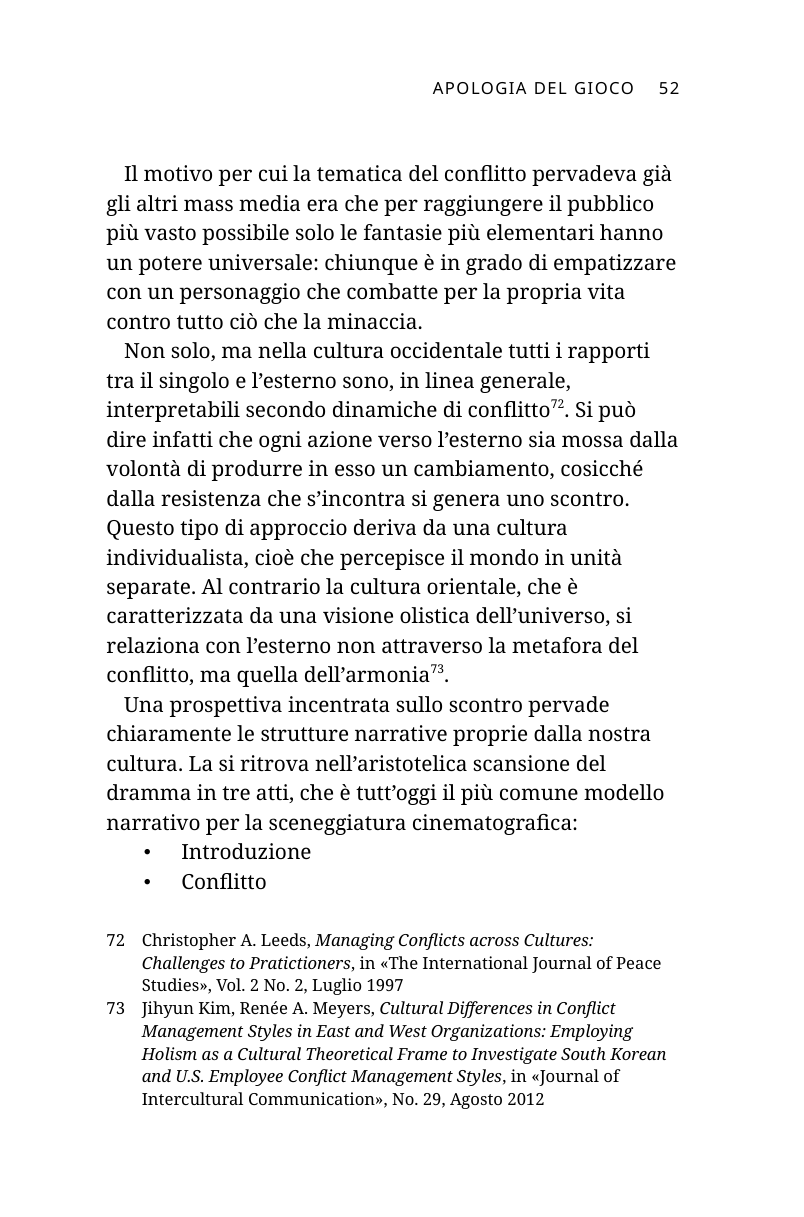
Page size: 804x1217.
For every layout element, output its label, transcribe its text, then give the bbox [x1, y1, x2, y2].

list Introduzione [144, 836, 679, 866]
text Christopher A. Leeds, Managing Conflicts across Cultures: Challenges to Pratictioners, in «The International Journal of Peace Studies», Vol. 2 No. 2, Luglio 1997 [106, 929, 679, 997]
text Jihyun Kim, Renée A. Meyers, Cultural Differences in Conflict Management Styles in East and West Organizations: Employing Holism as a Cultural Theoretical Frame to Investigate South Korean and U.S. Employee Conflict Management Styles, in «Journal of Intercultural Communication», No. 29, Agosto 2012 [106, 997, 679, 1110]
text Il motivo per cui la tematica del conflitto pervadeva già gli altri mass media era che per raggiungere il pubblico più vasto possibile solo le fantasie più elementari hanno un potere universale: chiunque è in grado di empatizzare con un personaggio che combatte per la propria vita contro tutto ciò che la minaccia. [106, 158, 679, 335]
list Conflitto [144, 866, 679, 895]
text Non solo, ma nella cultura occidentale tutti i rapporti tra il singolo e l’esterno sono, in linea generale, interpretabili secondo dinamiche di conflitto. Si può dire infatti che ogni azione verso l’esterno sia mossa dalla volontà di produrre in esso un cambiamento, cosicché dalla resistenza che s’incontra si genera uno scontro. Questo tipo di approccio deriva da una cultura individualista, cioè che percepisce il mondo in unità separate. Al contrario la cultura orientale, che è caratterizzata da una visione olistica dell’universo, si relaziona con l’esterno non attraverso la metafora del conflitto, ma quella dell’armonia. [106, 335, 679, 689]
text Una prospettiva incentrata sullo scontro pervade chiaramente le strutture narrative proprie dalla nostra cultura. La si ritrova nell’aristotelica scansione del dramma in tre atti, che è tutt’oggi il più comune modello narrativo per la sceneggiatura cinematografica: [106, 689, 679, 836]
